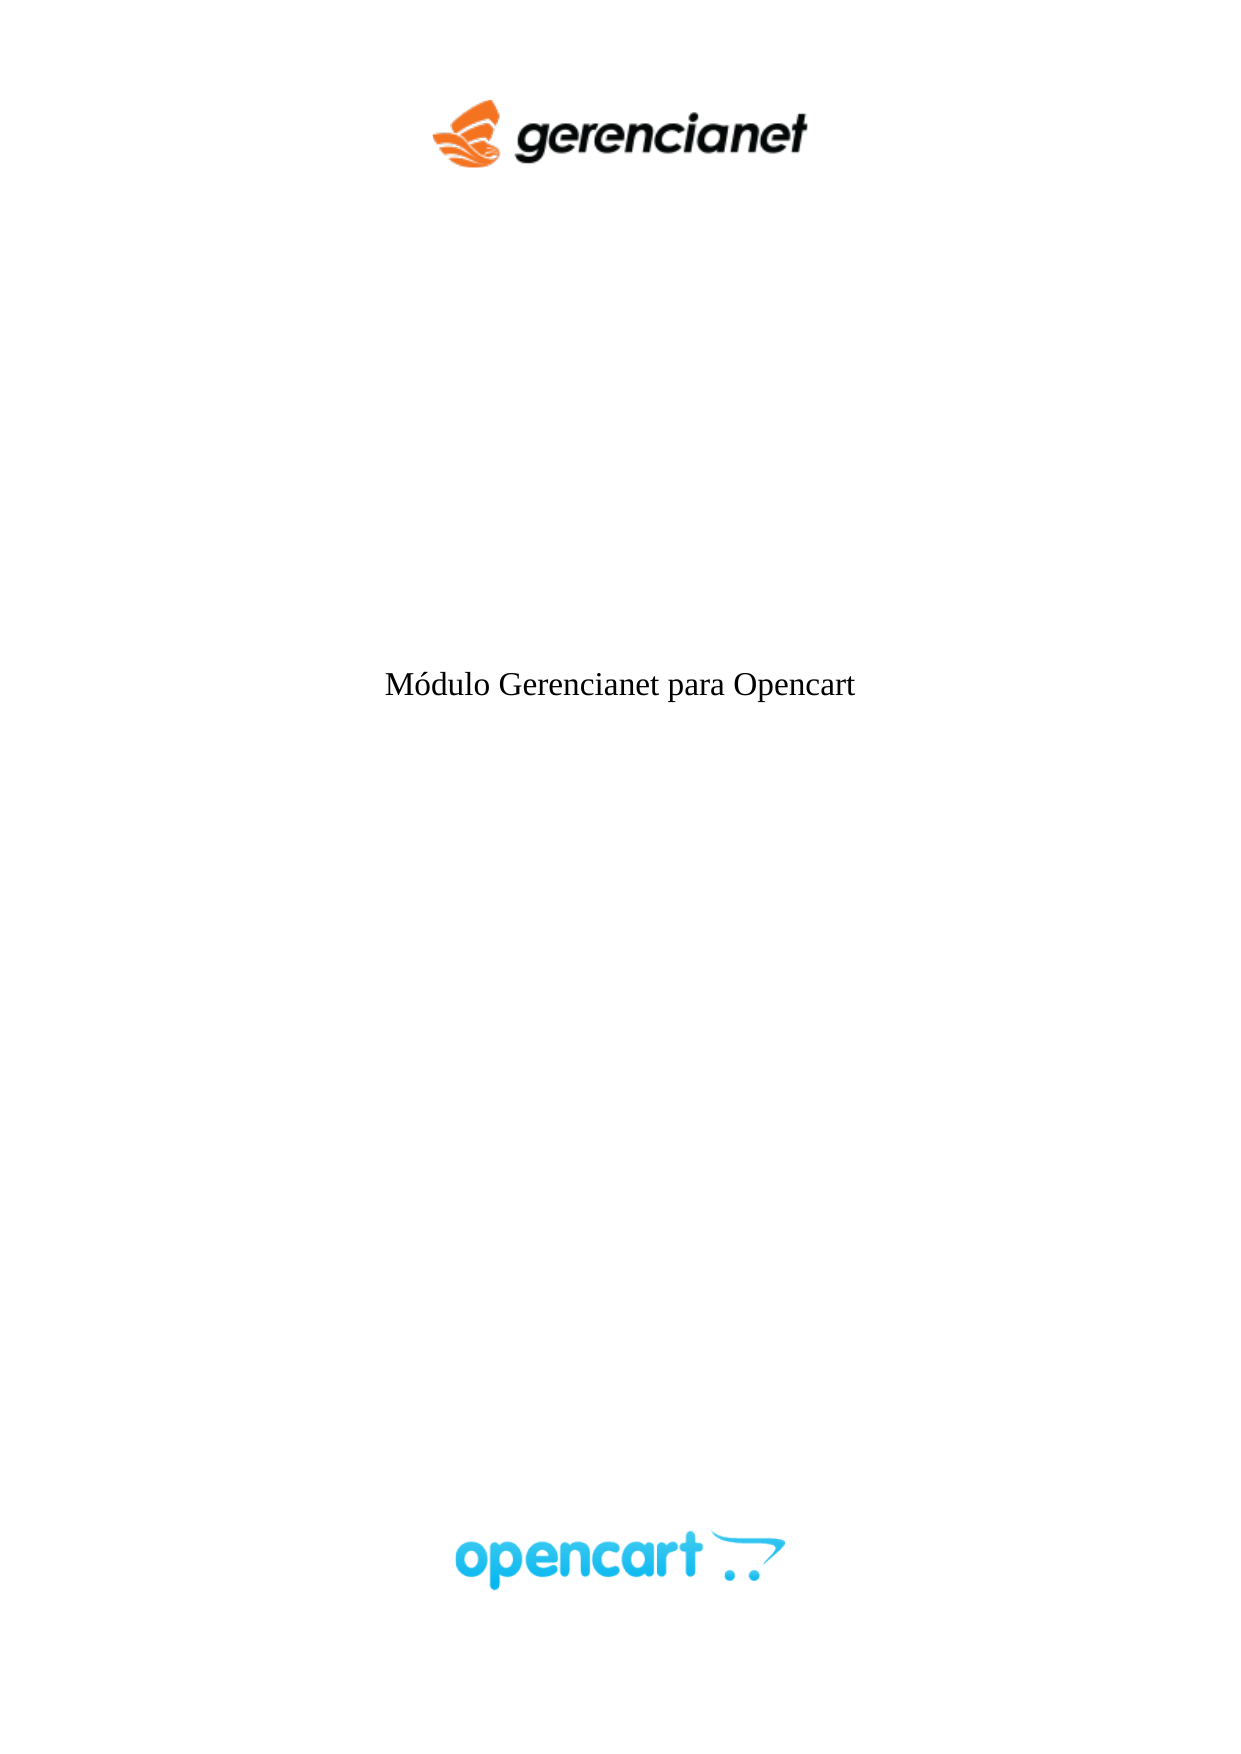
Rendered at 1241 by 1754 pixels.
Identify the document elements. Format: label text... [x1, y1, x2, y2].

picture [455, 1529, 785, 1591]
picture [432, 70, 808, 176]
text Módulo Gerencianet para Opencart [118, 664, 1122, 703]
